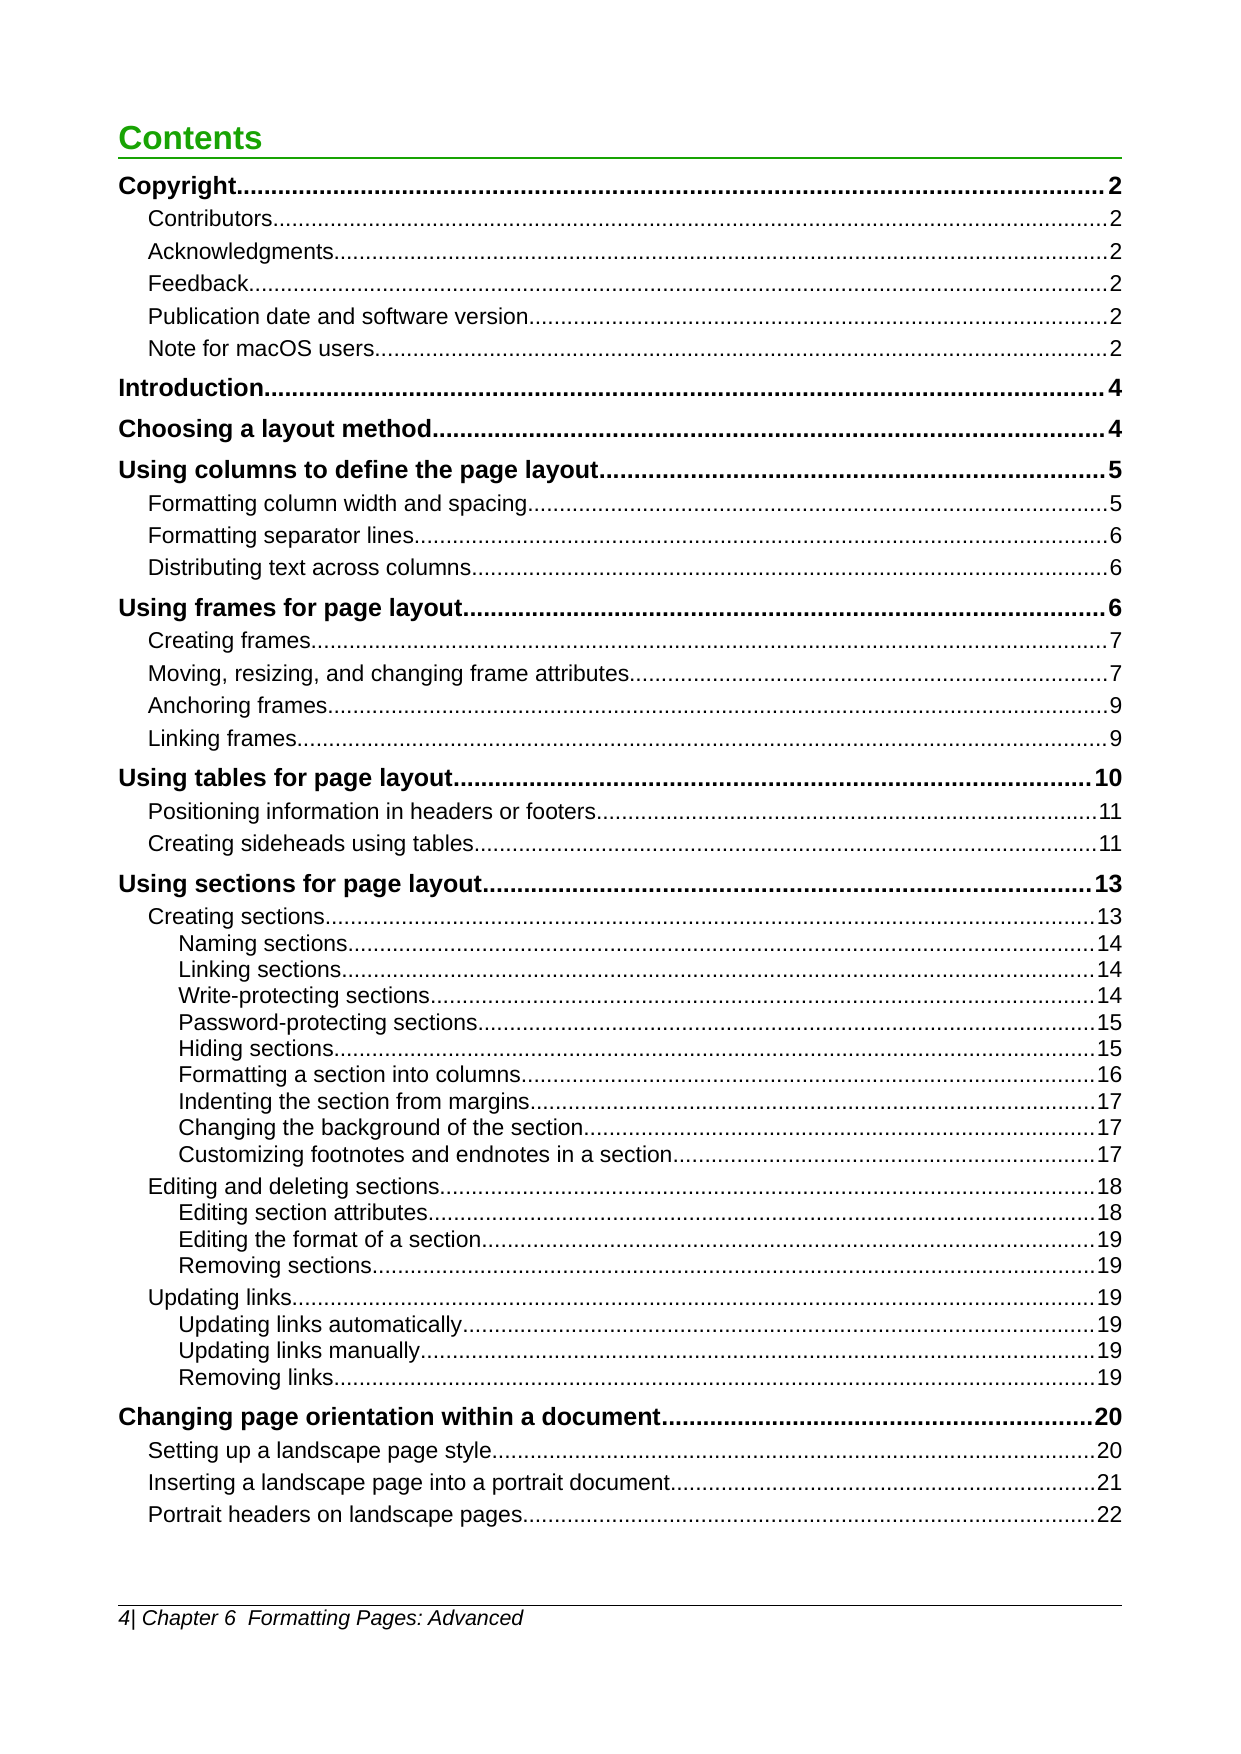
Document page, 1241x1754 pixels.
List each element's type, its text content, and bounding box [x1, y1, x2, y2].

text Linking sections 14 [178, 956, 1122, 982]
text Moving, resizing, and changing frame attributes 7 [148, 660, 1122, 686]
text Setting up a landscape page style 20 [148, 1437, 1122, 1463]
text Editing section attributes 18 [178, 1199, 1122, 1226]
text Formatting separator lines 6 [148, 522, 1122, 548]
text Copyright 2 [118, 171, 1122, 199]
text Distributing text across columns 6 [148, 554, 1122, 581]
text Anchoring frames 9 [148, 692, 1122, 719]
text Using columns to define the page layout 5 [118, 455, 1122, 483]
text Formatting a section into columns 16 [178, 1061, 1122, 1088]
text Write-protecting sections 14 [178, 982, 1122, 1009]
text Editing and deleting sections 18 [148, 1173, 1122, 1199]
text Using sections for page layout 13 [118, 868, 1122, 897]
text Portrait headers on landscape pages 22 [148, 1501, 1122, 1528]
text Customizing footnotes and endnotes in a section 17 [178, 1141, 1122, 1167]
text Updating links manually 19 [178, 1337, 1122, 1363]
text Indenting the section from margins 17 [178, 1088, 1122, 1114]
text Removing sections 19 [178, 1252, 1122, 1278]
text Inserting a landscape page into a portrait document 21 [148, 1469, 1122, 1495]
text Linking frames 9 [148, 725, 1122, 751]
text Formatting column width and spacing 5 [148, 489, 1122, 516]
text Changing the background of the section 17 [178, 1114, 1122, 1141]
text Creating sideheads using tables 11 [148, 830, 1122, 857]
text Changing page orientation within a document 20 [118, 1402, 1122, 1431]
text Publication date and software version 2 [148, 303, 1122, 329]
text Acknowledgments 2 [148, 238, 1122, 264]
text Using tables for page layout 10 [118, 763, 1122, 792]
text Feedback 2 [148, 270, 1122, 297]
text Password-protecting sections 15 [178, 1009, 1122, 1035]
text Removing links 19 [178, 1363, 1122, 1390]
text Naming sections 14 [178, 930, 1122, 956]
text Using frames for page layout 6 [118, 593, 1122, 621]
text Choosing a layout method 4 [118, 414, 1122, 443]
text Contributors 2 [148, 205, 1122, 232]
text Creating sections 13 [148, 903, 1122, 930]
text Updating links automatically 19 [178, 1311, 1122, 1337]
text Introduction 4 [118, 373, 1122, 402]
text Editing the format of a section 19 [178, 1226, 1122, 1252]
text Hiding sections 15 [178, 1035, 1122, 1061]
text Updating links 19 [148, 1284, 1122, 1311]
text Note for macOS users 2 [148, 335, 1122, 361]
text Positioning information in headers or footers 11 [148, 798, 1122, 824]
text Creating frames 7 [148, 627, 1122, 654]
subtitle Contents [118, 118, 1122, 157]
